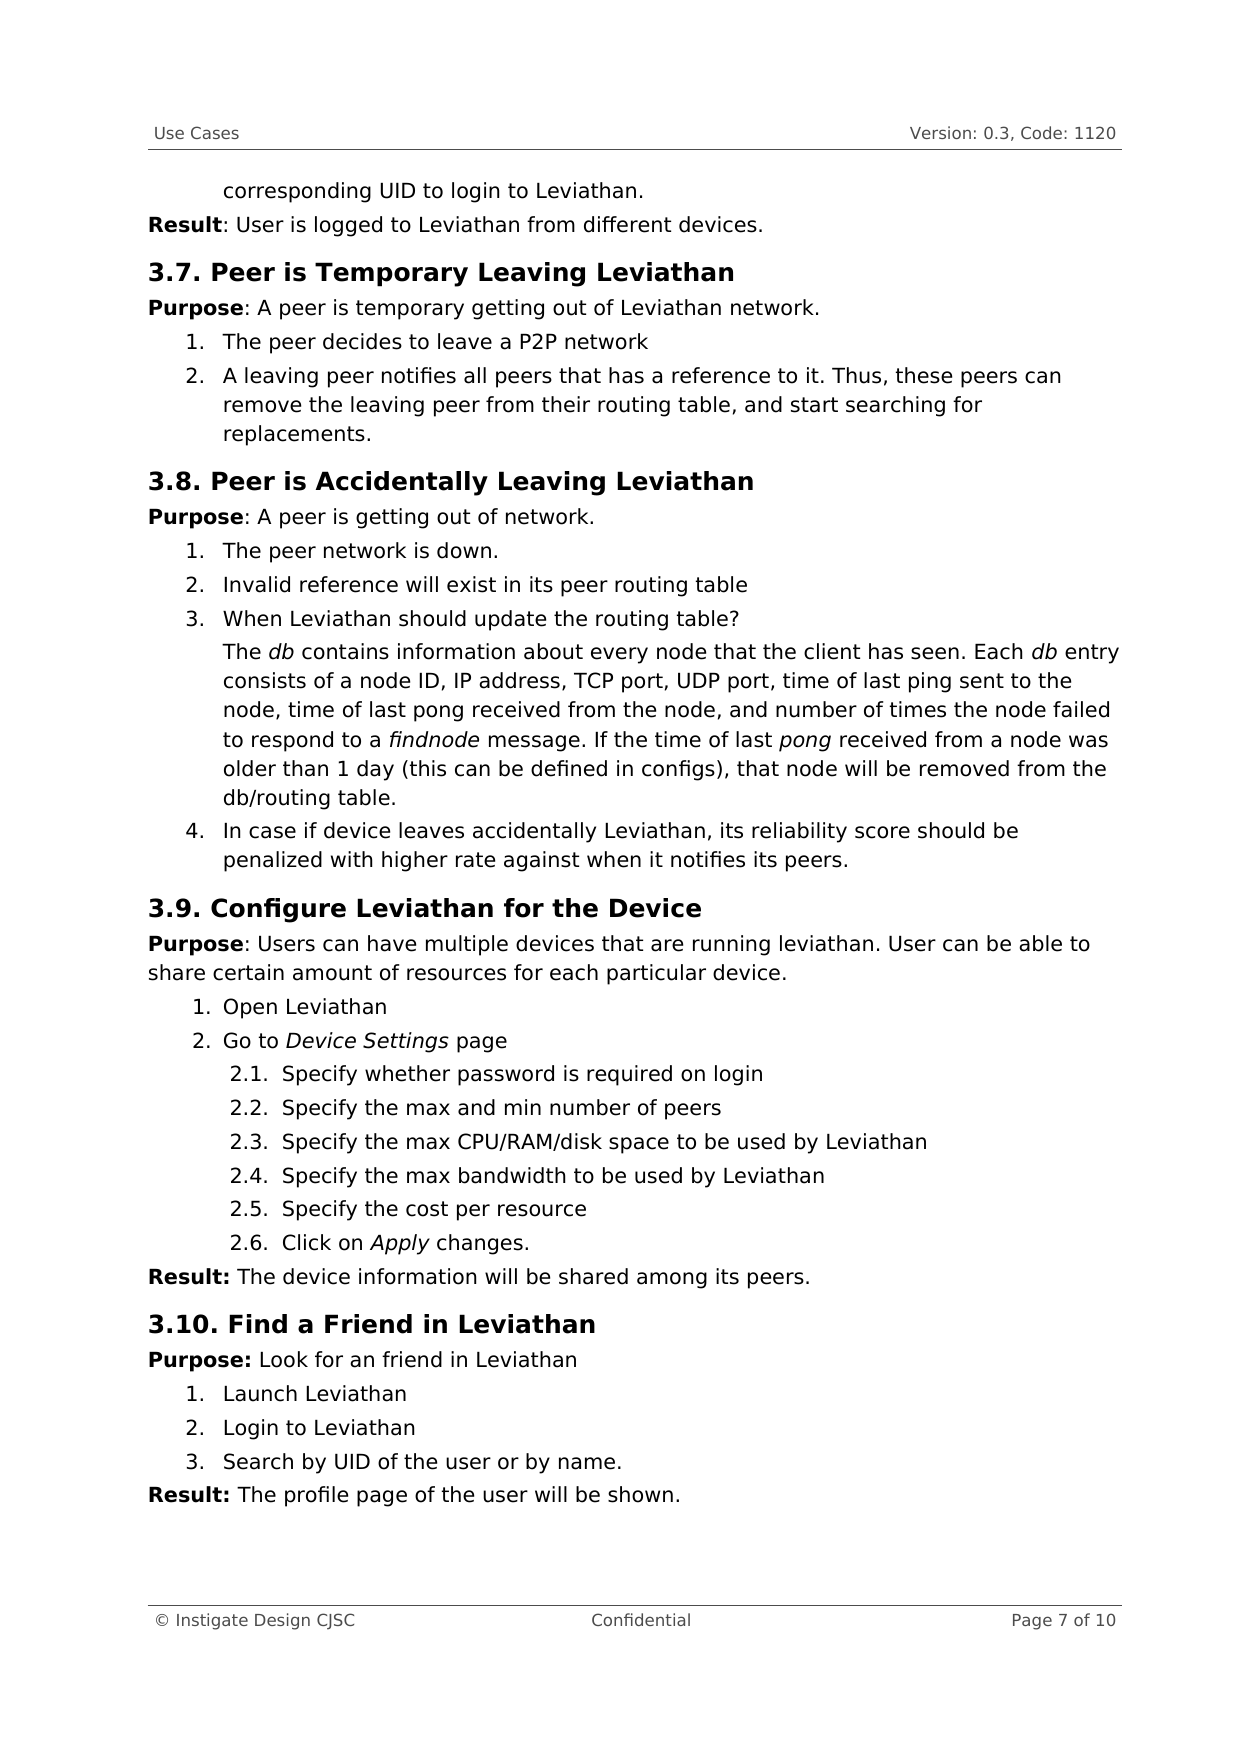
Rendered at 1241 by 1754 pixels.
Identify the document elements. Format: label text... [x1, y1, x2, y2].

list Specify the max CPU/RAM/disk space to be used by Leviathan [223, 1130, 1122, 1154]
list The db contains information about every node that the client has seen. Each db entry consists of a node ID, IP address, TCP port, UDP port, time of last ping sent to the node, time of last pong received from the node, and number of times the node failed to respond to a findnode message. If the time of last pong received from a node was older than 1 day (this can be defined in configs), that node will be removed from the db/routing table. [185, 640, 1122, 810]
list The peer decides to leave a P2P network [185, 330, 1122, 354]
list The peer network is down. [185, 539, 1122, 563]
text Purpose: A peer is temporary getting out of Leviathan network. [148, 296, 1122, 321]
list Click on Apply changes. [223, 1231, 1122, 1255]
list Login to Leviathan [185, 1416, 1122, 1440]
text Result: User is logged to Leviathan from different devices. [148, 213, 1122, 237]
list Search by UID of the user or by name. [185, 1450, 1122, 1474]
list In case if device leaves accidentally Leviathan, its reliability score should be penalized with higher rate against when it notifies its peers. [185, 819, 1122, 873]
subtitle Find a Friend in Leviathan [148, 1310, 1122, 1339]
list Specify the max bandwidth to be used by Leviathan [223, 1164, 1122, 1188]
list Specify the max and min number of peers [223, 1096, 1122, 1120]
text Result: The device information will be shared among its peers. [148, 1265, 1122, 1289]
list Launch Leviathan [185, 1382, 1122, 1406]
list Invalid reference will exist in its peer routing table [185, 573, 1122, 597]
subtitle Peer is Temporary Leaving Leviathan [148, 258, 1122, 287]
list corresponding UID to login to Leviathan. [185, 179, 1122, 203]
list Specify whether password is required on login [223, 1062, 1122, 1087]
list Specify the cost per resource [223, 1197, 1122, 1222]
text Result: The profile page of the user will be shown. [148, 1483, 1122, 1508]
subtitle Peer is Accidentally Leaving Leviathan [148, 467, 1122, 497]
list When Leviathan should update the routing table? [185, 607, 1122, 631]
subtitle Configure Leviathan for the Device [148, 894, 1122, 923]
list Go to Device Settings page [185, 1029, 1122, 1053]
text Purpose: Look for an friend in Leviathan [148, 1348, 1122, 1373]
text Purpose: Users can have multiple devices that are running leviathan. User can be able to share certain amount of resources for each particular device. [148, 932, 1122, 985]
list Open Leviathan [185, 995, 1122, 1019]
text Purpose: A peer is getting out of network. [148, 505, 1122, 530]
list A leaving peer notifies all peers that has a reference to it. Thus, these peers can remove the leaving peer from their routing table, and start searching for replacements. [185, 364, 1122, 446]
